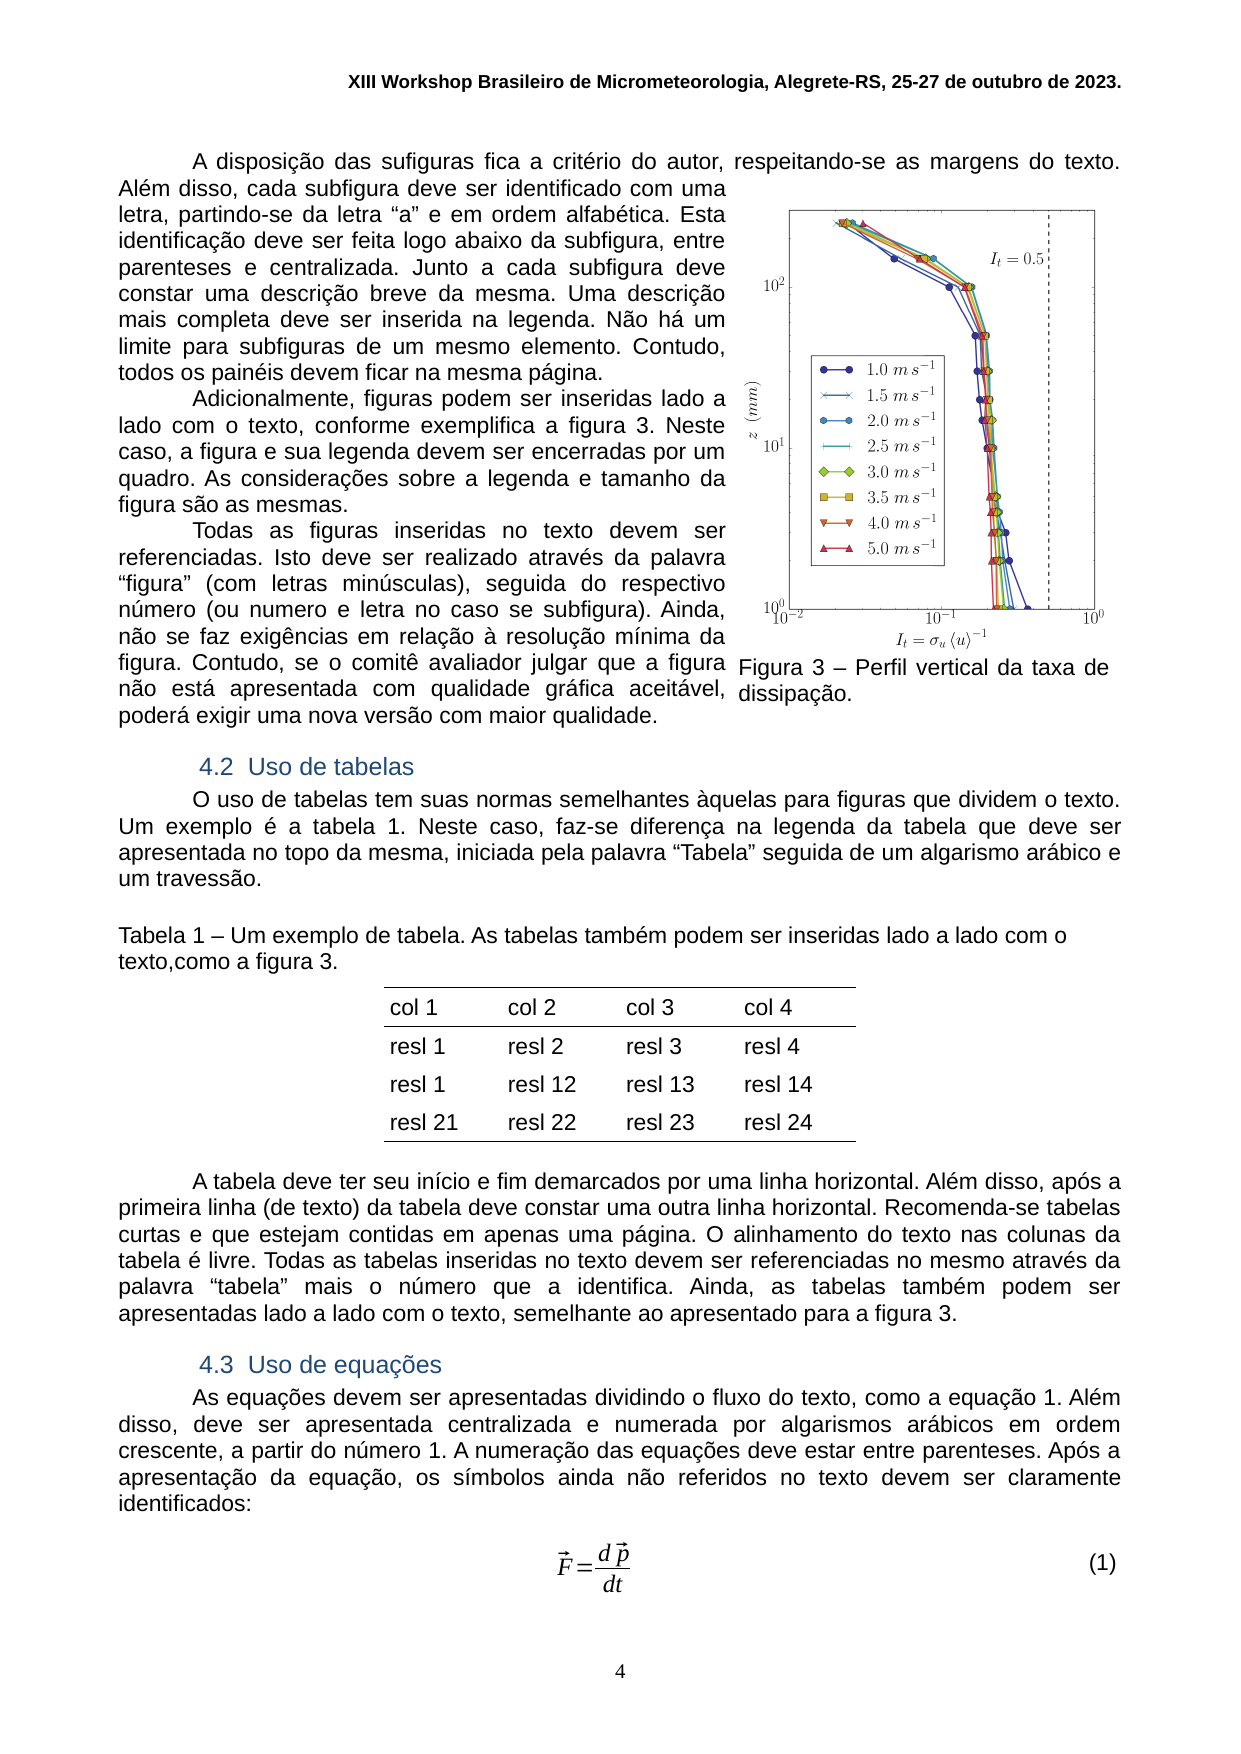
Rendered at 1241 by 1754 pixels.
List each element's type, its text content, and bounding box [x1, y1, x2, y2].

table_cell resl 2 [502, 1027, 620, 1065]
text O uso de tabelas tem suas normas semelhantes àquelas para figuras que dividem o texto. Um exemplo é a tabela 1. Neste caso, faz-se diferença na legenda da tabela que deve ser apresentada no topo da mesma, iniciada pela palavra “Tabela” seguida de um algarismo arábico e um travessão. [118, 786, 1122, 892]
text A disposição das sufiguras fica a critério do autor, respeitando-se as margens do texto. Além disso, cada subfigura deve ser identificado com uma letra, partindo-se da letra “a” e em ordem alfabética. Esta identificação deve ser feita logo abaixo da subfigura, entre parenteses e centralizada. Junto a cada subfigura deve constar uma descrição breve da mesma. Uma descrição mais completa deve ser inserida na legenda. Não há um limite para subfiguras de um mesmo elemento. Contudo, todos os painéis devem ficar na mesma página. [118, 148, 1122, 707]
table_cell resl 23 [620, 1103, 738, 1141]
table_header col 2 [502, 988, 620, 1026]
text Todas as figuras inseridas no texto devem ser referenciadas. Isto deve ser realizado através da palavra “figura” (com letras minúsculas), seguida do respectivo número (ou numero e letra no caso se subfigura). Ainda, não se faz exigências em relação à resolução mínima da figura. Contudo, se o comitê avaliador julgar que a figura não está apresentada com qualidade gráfica aceitável, poderá exigir uma nova versão com maior qualidade. [118, 517, 1122, 728]
text Adicionalmente, figuras podem ser inseridas lado a lado com o texto, conforme exemplifica a figura 3. Neste caso, a figura e sua legenda devem ser encerradas por um quadro. As considerações sobre a legenda e tamanho da figura são as mesmas. [118, 385, 726, 517]
table_cell resl 1 [384, 1027, 502, 1065]
table_cell resl 1 [384, 1065, 502, 1103]
table_header (1) [1069, 1534, 1122, 1589]
text A tabela deve ter seu início e fim demarcados por uma linha horizontal. Além disso, após a primeira linha (de texto) da tabela deve constar uma outra linha horizontal. Recomenda-se tabelas curtas e que estejam contidas em apenas uma página. O alinhamento do texto nas colunas da tabela é livre. Todas as tabelas inseridas no texto devem ser referenciadas no mesmo através da palavra “tabela” mais o número que a identifica. Ainda, as tabelas também podem ser apresentadas lado a lado com o texto, semelhante ao apresentado para a figura 3. [118, 1168, 1122, 1326]
table_header [118, 1534, 1069, 1589]
table_cell resl 4 [738, 1027, 856, 1065]
subtitle Uso de equações [118, 1350, 1122, 1378]
text Tabela 1 – Um exemplo de tabela. As tabelas também podem ser inseridas lado a lado com o texto,como a figura 3. [118, 922, 1122, 975]
table_header col 1 [384, 988, 502, 1026]
table_cell resl 12 [502, 1065, 620, 1103]
table_cell resl 3 [620, 1027, 738, 1065]
table_cell resl 21 [384, 1103, 502, 1141]
table_header col 4 [738, 988, 856, 1026]
table_cell resl 24 [738, 1103, 856, 1141]
text Figura 3 – Perfil vertical da taxa de dissipação. [738, 649, 1110, 707]
table_cell resl 14 [738, 1065, 856, 1103]
table_cell resl 13 [620, 1065, 738, 1103]
picture [738, 201, 1110, 649]
subtitle Uso de tabelas [118, 752, 1122, 780]
table_header col 3 [620, 988, 738, 1026]
text As equações devem ser apresentadas dividindo o fluxo do texto, como a equação 1. Além disso, deve ser apresentada centralizada e numerada por algarismos arábicos em ordem crescente, a partir do número 1. A numeração das equações deve estar entre parenteses. Após a apresentação da equação, os símbolos ainda não referidos no texto devem ser claramente identificados: [118, 1384, 1122, 1516]
table_cell resl 22 [502, 1103, 620, 1141]
